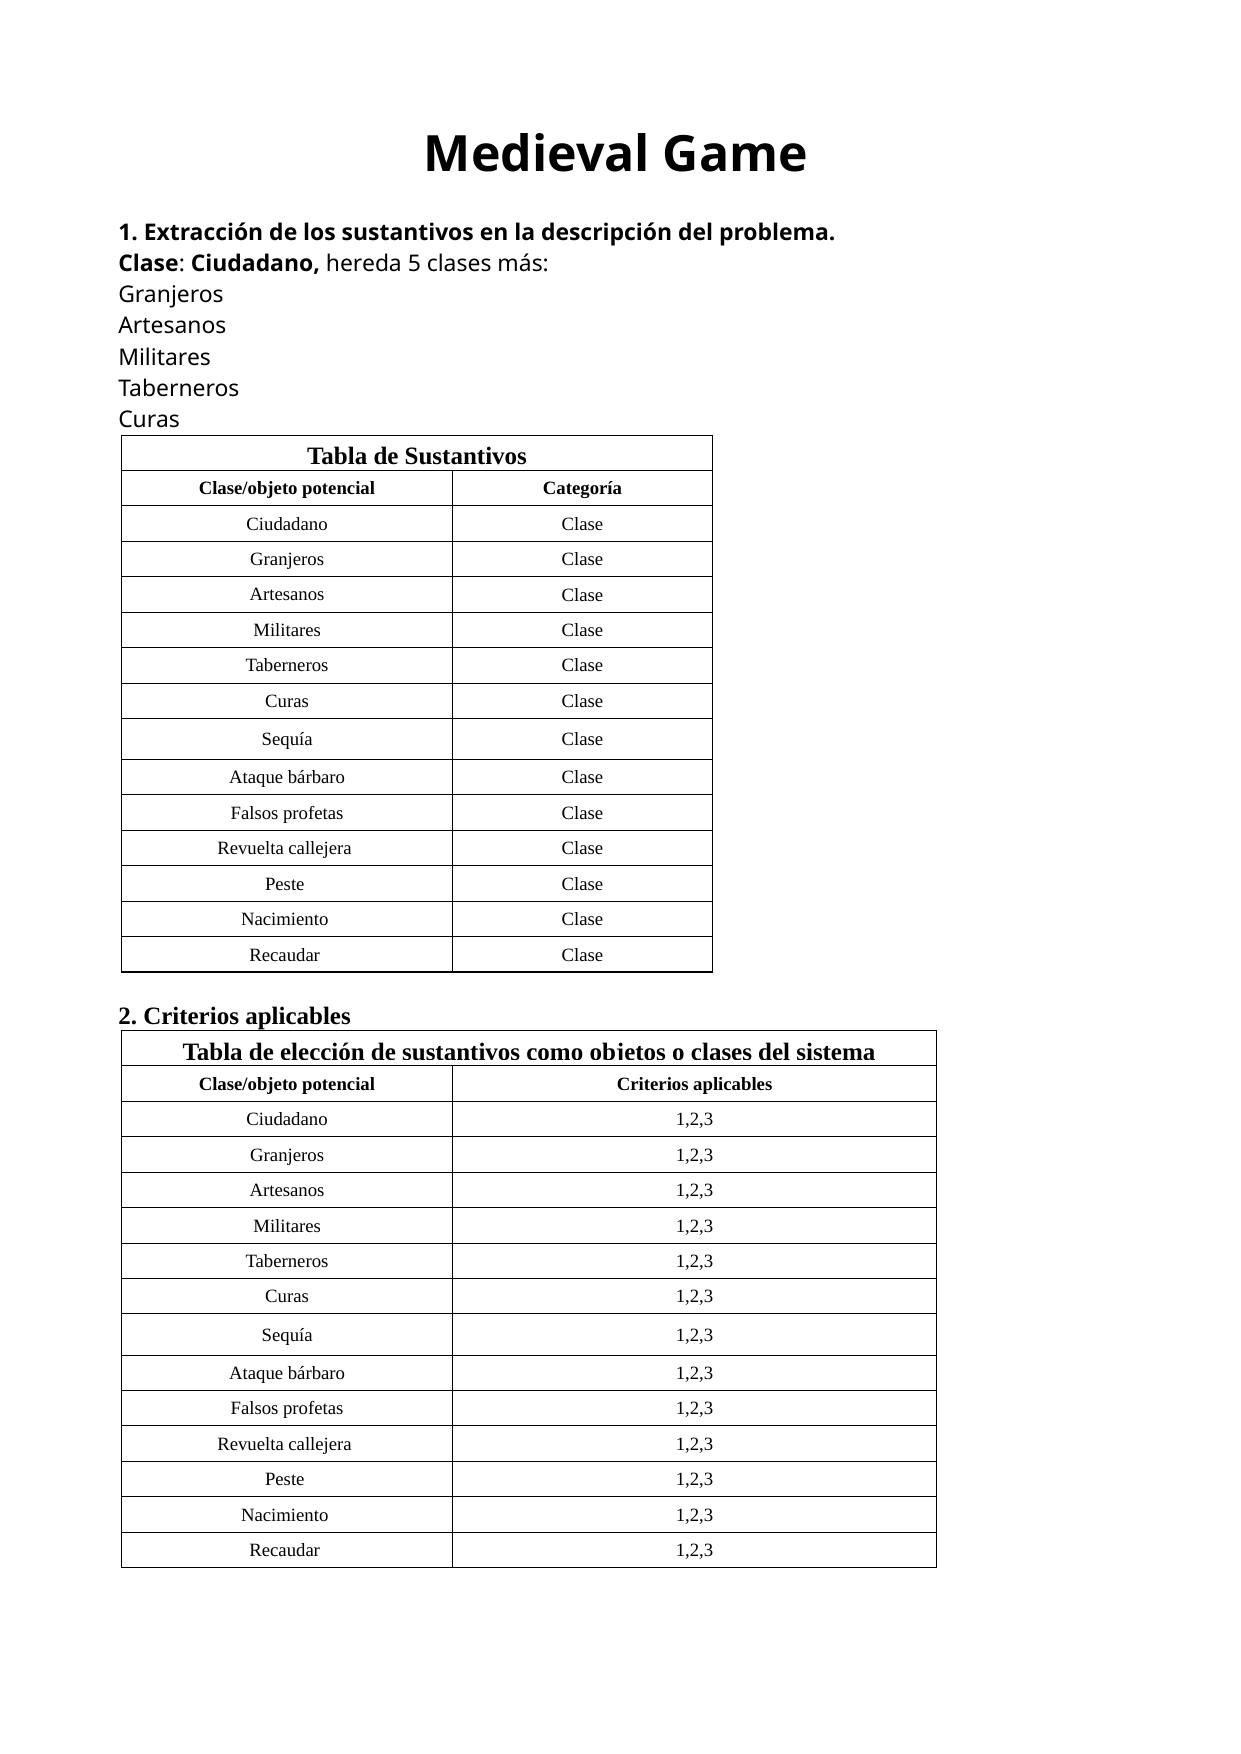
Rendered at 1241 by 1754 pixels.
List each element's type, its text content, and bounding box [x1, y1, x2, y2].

table_cell 1,2,3 [453, 1102, 936, 1136]
text Taberneros [118, 372, 1122, 403]
table_cell Clase [453, 831, 712, 865]
table_cell Nacimiento [122, 1497, 452, 1532]
table_cell Curas [122, 1279, 452, 1313]
table_cell Clase [453, 577, 712, 612]
table_cell Clase [453, 684, 712, 718]
table_cell 1,2,3 [453, 1137, 936, 1172]
table_cell Falsos profetas [122, 795, 452, 830]
table_cell Clase [453, 506, 712, 541]
table_header Tabla de Sustantivos [122, 436, 712, 470]
table_cell 1,2,3 [453, 1208, 936, 1242]
table_cell 1,2,3 [453, 1173, 936, 1207]
table_cell Clase [453, 760, 712, 794]
table_cell Clase [453, 902, 712, 936]
table_cell 1,2,3 [453, 1462, 936, 1496]
table_cell Clase/objeto potencial [122, 1066, 452, 1101]
table_cell Clase [453, 648, 712, 682]
table_cell Taberneros [122, 648, 452, 682]
table_cell Clase [453, 795, 712, 830]
table_cell Sequía [122, 719, 452, 759]
table_cell Clase/objeto potencial [122, 471, 452, 505]
table_cell Curas [122, 684, 452, 718]
table_cell Falsos profetas [122, 1391, 452, 1425]
table_cell Ciudadano [122, 1102, 452, 1136]
table_header Tabla de elección de sustantivos como objetos o clases del sistema [122, 1031, 936, 1065]
table_cell Clase [453, 719, 712, 759]
text Clase: Ciudadano, hereda 5 clases más: [118, 247, 1122, 278]
table_cell Nacimiento [122, 902, 452, 936]
text Artesanos [118, 309, 1122, 341]
table_cell 1,2,3 [453, 1279, 936, 1313]
table_cell Clase [453, 542, 712, 576]
table_cell Clase [453, 937, 712, 971]
table_cell Granjeros [122, 542, 452, 576]
table_cell Sequía [122, 1314, 452, 1354]
table_cell Criterios aplicables [453, 1066, 936, 1101]
table_cell Granjeros [122, 1137, 452, 1172]
text 2. Criterios aplicables [118, 1001, 1122, 1030]
table_cell Categoría [453, 471, 712, 505]
table_cell Taberneros [122, 1244, 452, 1278]
table_cell Ataque bárbaro [122, 760, 452, 794]
table_cell 1,2,3 [453, 1497, 936, 1532]
table_cell Clase [453, 866, 712, 901]
table_cell 1,2,3 [453, 1356, 936, 1390]
table_cell 1,2,3 [453, 1426, 936, 1461]
text 1. Extracción de los sustantivos en la descripción del problema. [118, 216, 1122, 247]
text Granjeros [118, 278, 1122, 309]
table_cell Artesanos [122, 577, 452, 612]
text Curas [118, 403, 1122, 434]
table_cell Ciudadano [122, 506, 452, 541]
table_cell Peste [122, 866, 452, 901]
table_cell 1,2,3 [453, 1533, 936, 1567]
text Militares [118, 341, 1122, 372]
table_cell Artesanos [122, 1173, 452, 1207]
table_cell Clase [453, 613, 712, 647]
table_cell Militares [122, 613, 452, 647]
table_cell 1,2,3 [453, 1244, 936, 1278]
table_cell Ataque bárbaro [122, 1356, 452, 1390]
table_cell 1,2,3 [453, 1314, 936, 1354]
table_cell Peste [122, 1462, 452, 1496]
table_cell Militares [122, 1208, 452, 1242]
table_cell Revuelta callejera [122, 831, 452, 865]
table_cell 1,2,3 [453, 1391, 936, 1425]
table_cell Recaudar [122, 1533, 452, 1567]
table_cell Recaudar [122, 937, 452, 971]
table_cell Revuelta callejera [122, 1426, 452, 1461]
